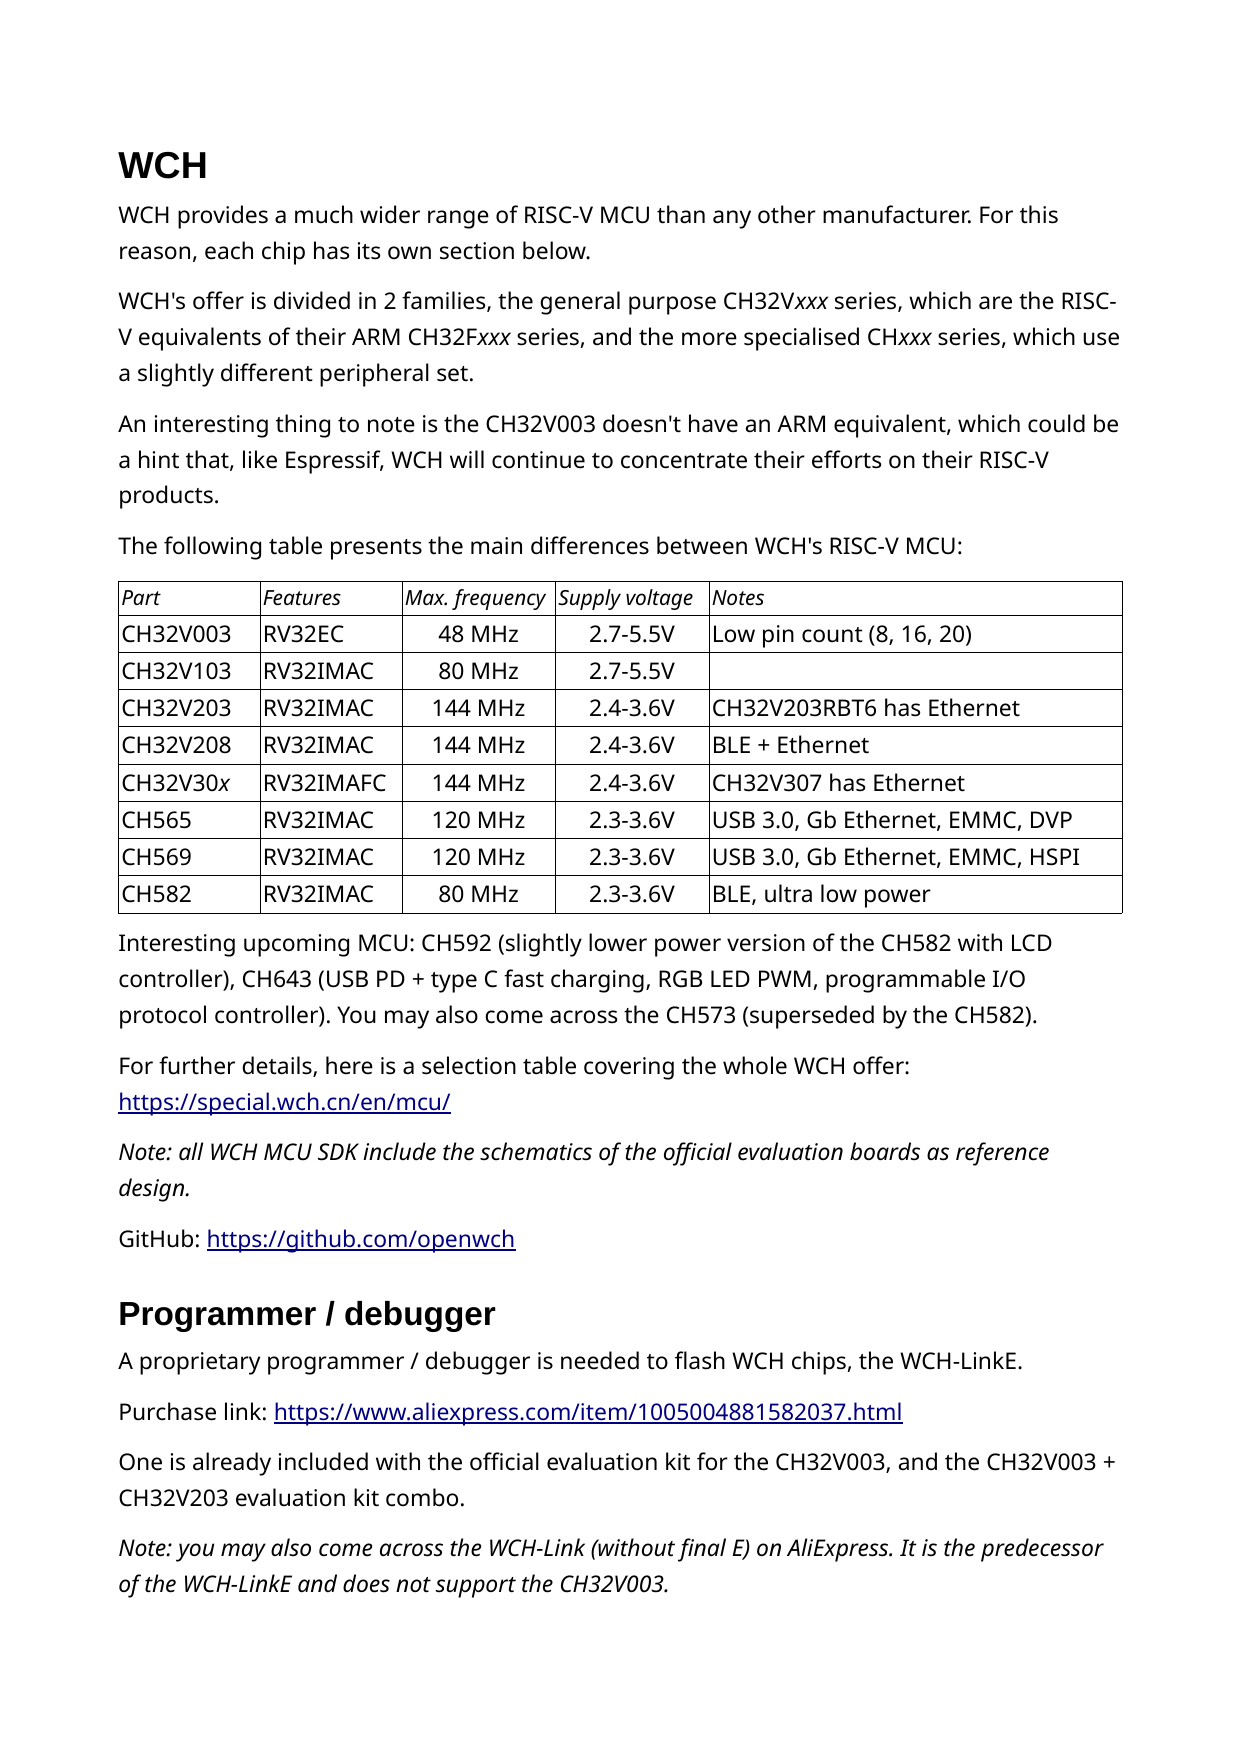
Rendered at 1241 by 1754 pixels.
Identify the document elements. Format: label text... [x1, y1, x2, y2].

text GitHub: https://github.com/openwch [118, 1223, 1122, 1254]
table_cell 2.4-3.6V [556, 727, 709, 764]
table_cell 2.3-3.6V [556, 876, 709, 912]
table_cell CH569 [119, 839, 260, 875]
text WCH's offer is divided in 2 families, the general purpose CH32Vxxx series, which are the RISC-V equivalents of their ARM CH32Fxxx series, and the more specialised CHxxx series, which use a slightly different peripheral set. [118, 285, 1122, 388]
table_cell 2.7-5.5V [556, 616, 709, 652]
table_cell 80 MHz [403, 876, 555, 912]
table_cell CH32V208 [119, 727, 260, 764]
text Note: you may also come across the WCH-Link (without final E) on AliExpress. It is the predecessor of the WCH-LinkE and does not support the CH32V003. [118, 1532, 1122, 1599]
table_cell 144 MHz [403, 765, 555, 801]
table_cell RV32IMAC [261, 839, 402, 875]
table_cell 144 MHz [403, 690, 555, 726]
table_cell USB 3.0, Gb Ethernet, EMMC, DVP [710, 802, 1122, 838]
text For further details, here is a selection table covering the whole WCH offer: https://special.wch.cn/en/mcu/ [118, 1050, 1122, 1117]
table_cell RV32IMAC [261, 727, 402, 764]
text The following table presents the main differences between WCH's RISC-V MCU: [118, 530, 1122, 561]
table_header Notes [710, 582, 1122, 615]
table_cell CH32V307 has Ethernet [710, 765, 1122, 801]
text Note: all WCH MCU SDK include the schematics of the official evaluation boards as reference design. [118, 1136, 1122, 1203]
table_cell 2.4-3.6V [556, 690, 709, 726]
table_cell 80 MHz [403, 653, 555, 689]
table_cell RV32IMAFC [261, 765, 402, 801]
table_header Part [119, 582, 260, 615]
table_cell Low pin count (8, 16, 20) [710, 616, 1122, 652]
table_cell RV32IMAC [261, 802, 402, 838]
text An interesting thing to note is the CH32V003 doesn't have an ARM equivalent, which could be a hint that, like Espressif, WCH will continue to concentrate their efforts on their RISC-V products. [118, 408, 1122, 511]
table_cell CH582 [119, 876, 260, 912]
table_cell RV32IMAC [261, 653, 402, 689]
text Purchase link: https://www.aliexpress.com/item/1005004881582037.html [118, 1395, 1122, 1427]
text A proprietary programmer / debugger is needed to flash WCH chips, the WCH-LinkE. [118, 1345, 1122, 1376]
table_header Features [261, 582, 402, 615]
table_cell 144 MHz [403, 727, 555, 764]
table_cell RV32IMAC [261, 690, 402, 726]
table_cell RV32IMAC [261, 876, 402, 912]
table_cell CH32V103 [119, 653, 260, 689]
subtitle Programmer / debugger [118, 1294, 1122, 1332]
table_header Supply voltage [556, 582, 709, 615]
table_cell 2.4-3.6V [556, 765, 709, 801]
table_cell BLE + Ethernet [710, 727, 1122, 764]
text One is already included with the official evaluation kit for the CH32V003, and the CH32V003 + CH32V203 evaluation kit combo. [118, 1446, 1122, 1513]
table_cell 2.3-3.6V [556, 802, 709, 838]
subtitle WCH [118, 143, 1122, 186]
table_cell CH32V003 [119, 616, 260, 652]
table_cell [710, 653, 1122, 689]
table_cell 2.3-3.6V [556, 839, 709, 875]
table_cell 48 MHz [403, 616, 555, 652]
table_cell USB 3.0, Gb Ethernet, EMMC, HSPI [710, 839, 1122, 875]
table_cell 2.7-5.5V [556, 653, 709, 689]
table_cell RV32EC [261, 616, 402, 652]
table_cell 120 MHz [403, 802, 555, 838]
table_cell CH32V203RBT6 has Ethernet [710, 690, 1122, 726]
text Interesting upcoming MCU: CH592 (slightly lower power version of the CH582 with LCD controller), CH643 (USB PD + type C fast charging, RGB LED PWM, programmable I/O protocol controller). You may also come across the CH573 (superseded by the CH582). [118, 927, 1122, 1030]
table_cell CH32V30x [119, 765, 260, 801]
table_header Max. frequency [403, 582, 555, 615]
table_cell CH32V203 [119, 690, 260, 726]
table_cell CH565 [119, 802, 260, 838]
table_cell 120 MHz [403, 839, 555, 875]
table_cell BLE, ultra low power [710, 876, 1122, 912]
text WCH provides a much wider range of RISC-V MCU than any other manufacturer. For this reason, each chip has its own section below. [118, 199, 1122, 266]
